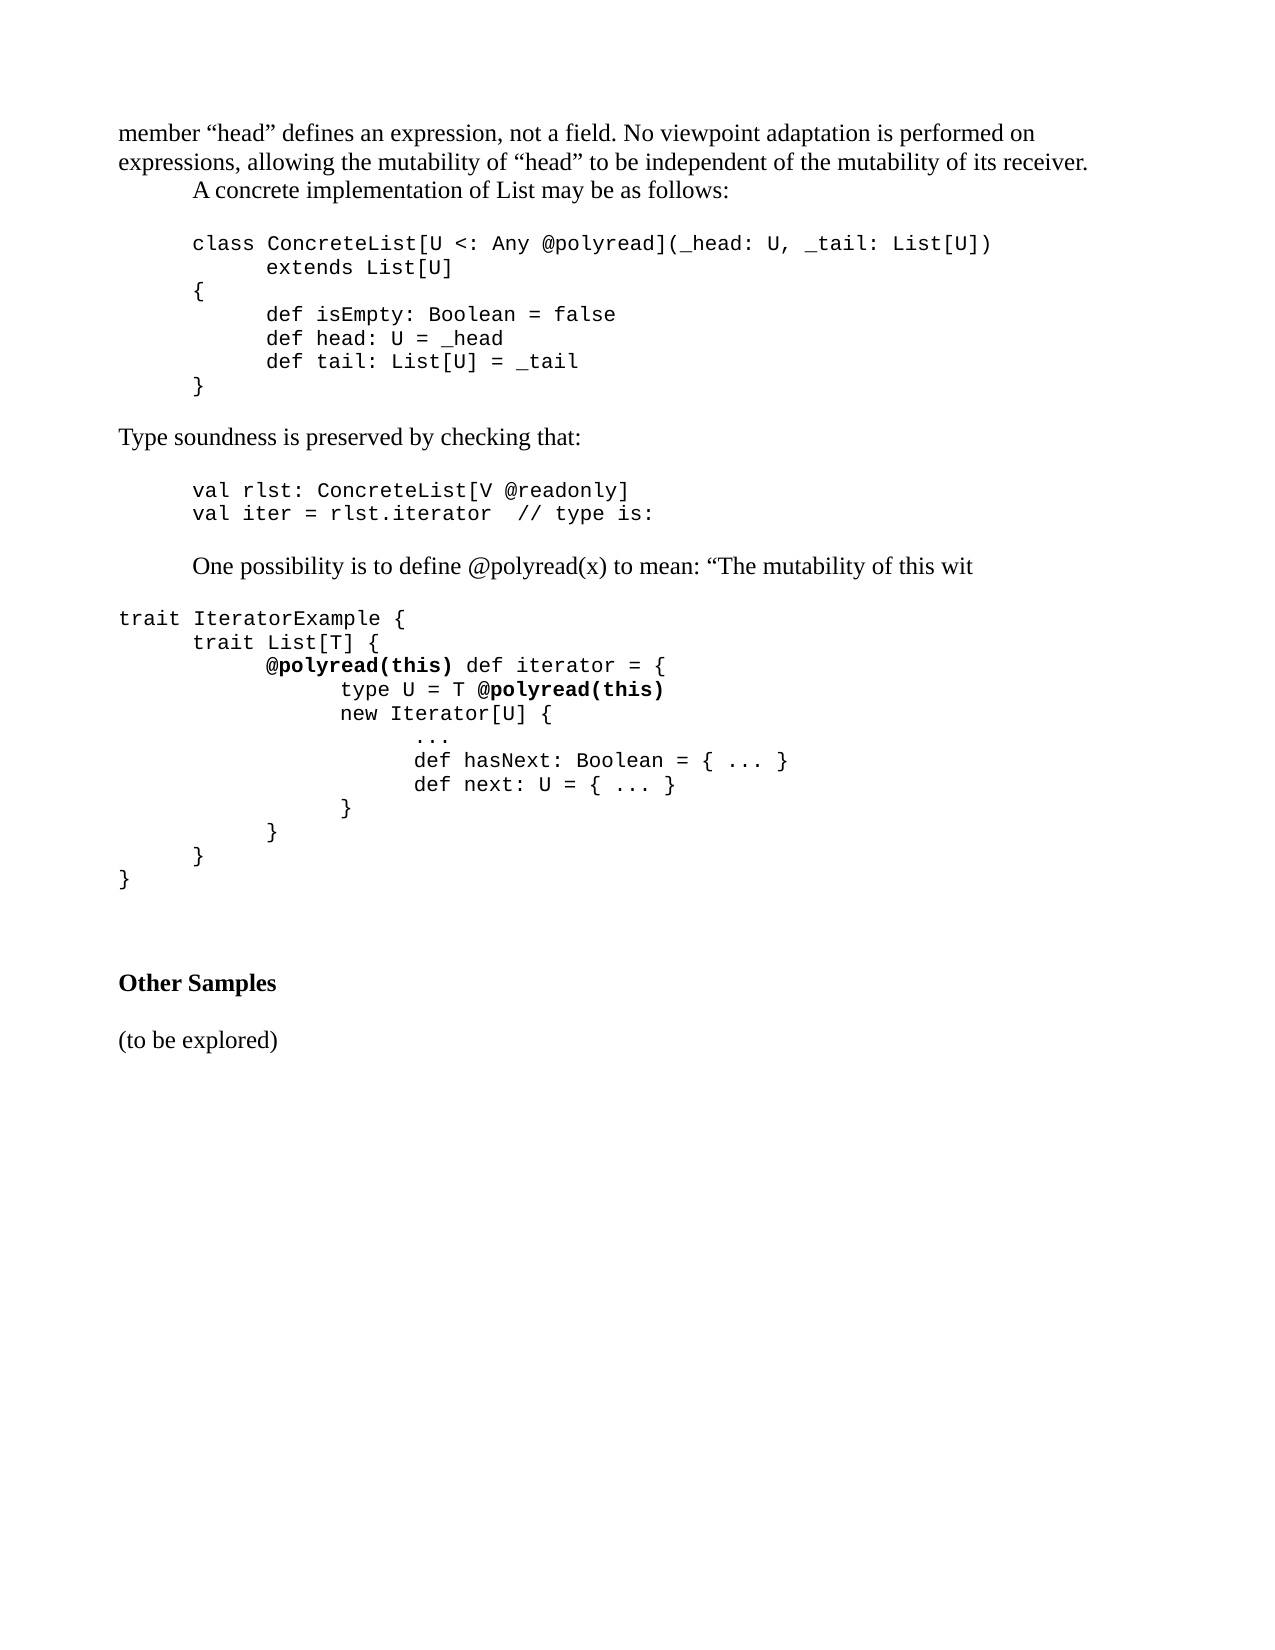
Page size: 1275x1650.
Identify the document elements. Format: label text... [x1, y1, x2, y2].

text ... [118, 726, 1157, 750]
text } [118, 868, 1157, 892]
text trait List[T] { [118, 632, 1157, 656]
text def isEmpty: Boolean = false [118, 304, 1157, 328]
text def tail: List[U] = _tail [118, 351, 1157, 375]
text (to be explored) [118, 1026, 1157, 1054]
text } [118, 821, 1157, 845]
text member “head” defines an expression, not a field. No viewpoint adaptation is performed on expressions, allowing the mutability of “head” to be independent of the mutability of its receiver. [118, 118, 1157, 176]
text new Iterator[U] { [118, 703, 1157, 726]
text def hasNext: Boolean = { ... } [118, 750, 1157, 774]
text val rlst: ConcreteList[V @readonly] [118, 480, 1157, 503]
text def head: U = _head [118, 328, 1157, 351]
text Type soundness is preserved by checking that: [118, 422, 1157, 451]
text @polyread(this) def iterator = { [118, 656, 1157, 679]
text def next: U = { ... } [118, 774, 1157, 797]
text One possibility is to define @polyread(x) to mean: “The mutability of this wit [118, 551, 1157, 579]
text } [118, 845, 1157, 868]
text extends List[U] [118, 257, 1157, 280]
text A concrete implementation of List may be as follows: [118, 176, 1157, 204]
text Other Samples [118, 968, 1157, 997]
text class ConcreteList[U <: Any @polyread](_head: U, _tail: List[U]) [118, 233, 1157, 257]
text } [118, 797, 1157, 821]
text val iter = rlst.iterator // type is: [118, 503, 1157, 527]
text } [118, 375, 1157, 399]
text trait IteratorExample { [118, 608, 1157, 632]
text { [118, 280, 1157, 304]
text type U = T @polyread(this) [118, 679, 1157, 703]
